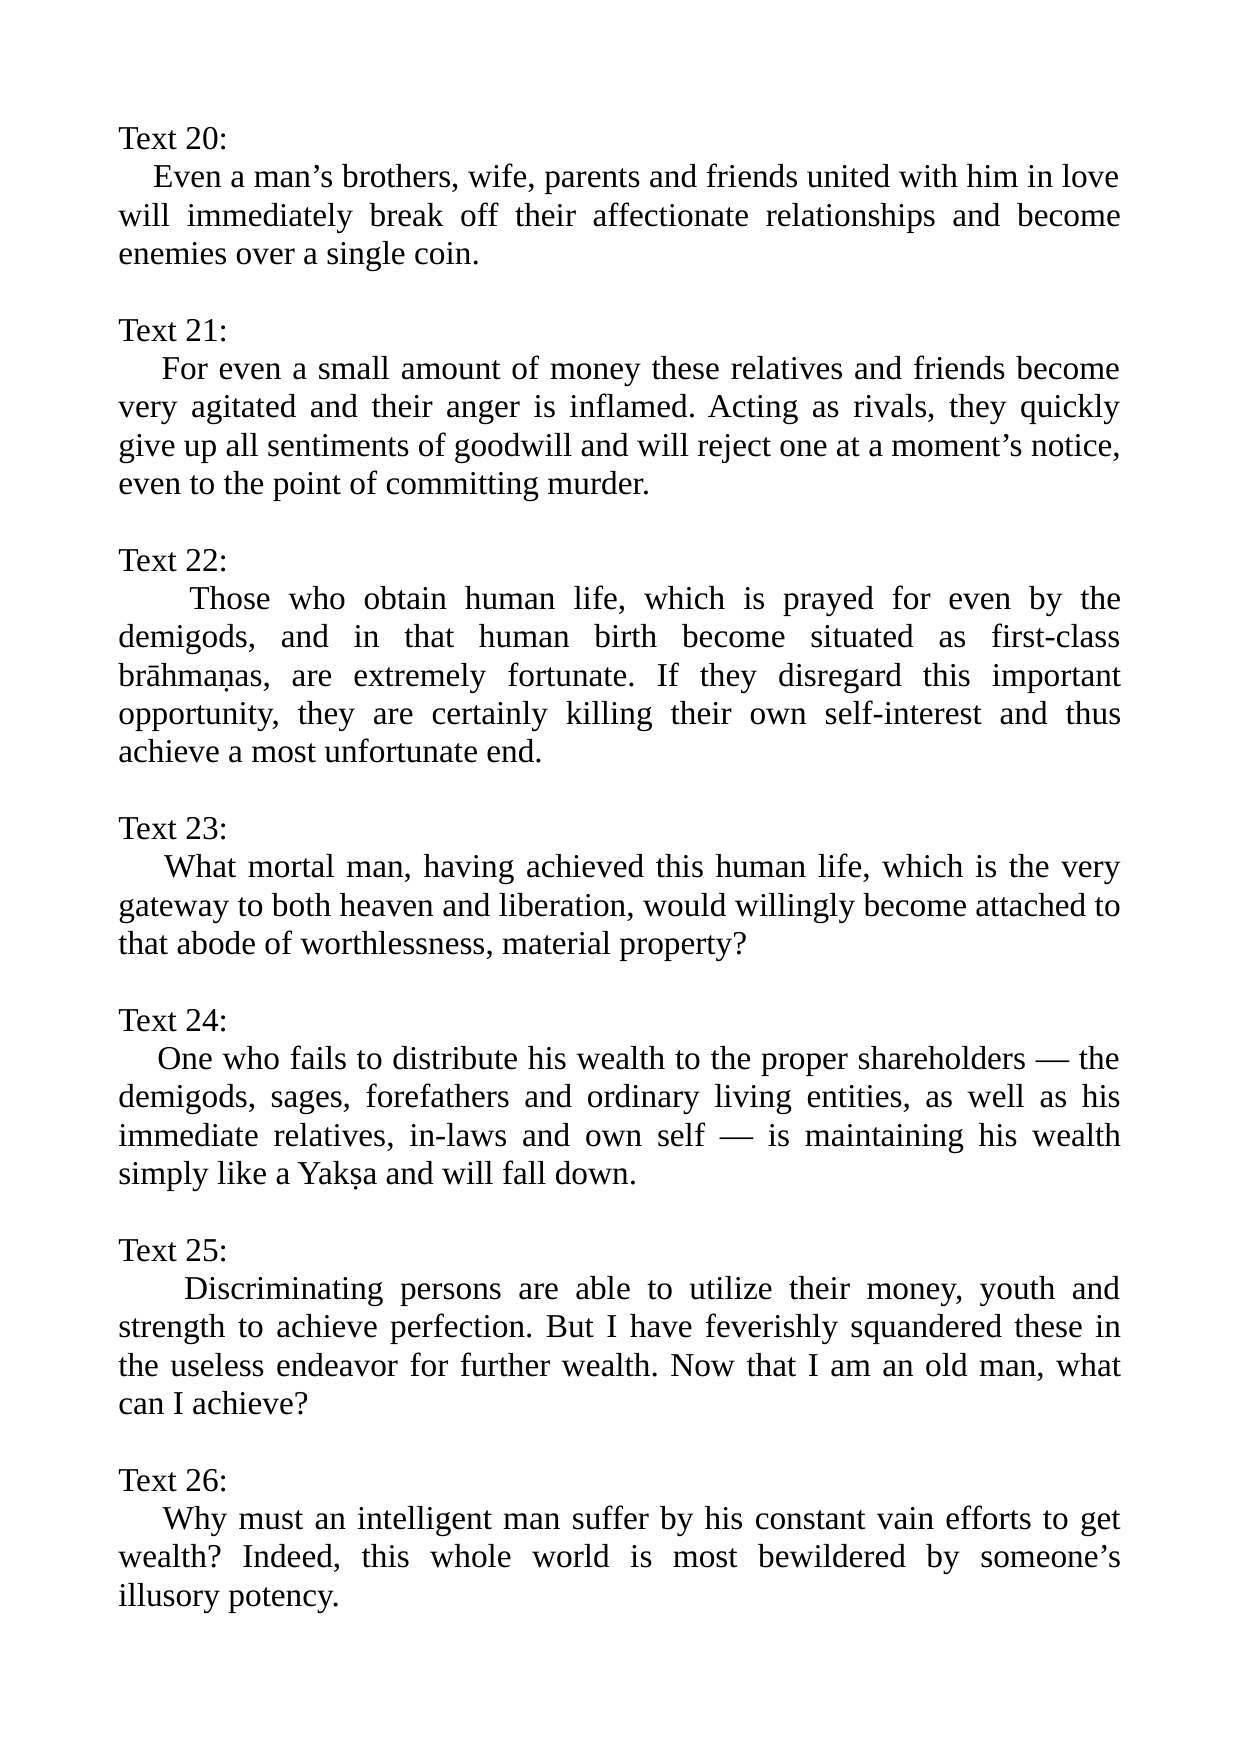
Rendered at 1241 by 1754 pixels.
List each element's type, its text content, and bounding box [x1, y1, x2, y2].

text Text 20: [118, 118, 1122, 156]
text Even a man’s brothers, wife, parents and friends united with him in love will immediately break off their affectionate relationships and become enemies over a single coin. [118, 156, 1122, 271]
text Text 26: [118, 1460, 1122, 1498]
text Text 21: [118, 310, 1122, 348]
text For even a small amount of money these relatives and friends become very agitated and their anger is inflamed. Acting as rivals, they quickly give up all sentiments of goodwill and will reject one at a moment’s notice, even to the point of committing murder. [118, 348, 1122, 501]
text Why must an intelligent man suffer by his constant vain efforts to get wealth? Indeed, this whole world is most bewildered by someone’s illusory potency. [118, 1498, 1122, 1613]
text Discriminating persons are able to utilize their money, youth and strength to achieve perfection. But I have feverishly squandered these in the useless endeavor for further wealth. Now that I am an old man, what can I achieve? [118, 1268, 1122, 1421]
text What mortal man, having achieved this human life, which is the very gateway to both heaven and liberation, would willingly become attached to that abode of worthlessness, material property? [118, 846, 1122, 961]
text Those who obtain human life, which is prayed for even by the demigods, and in that human birth become situated as first-class brāhmaṇas, are extremely fortunate. If they disregard this important opportunity, they are certainly killing their own self-interest and thus achieve a most unfortunate end. [118, 578, 1122, 770]
text Text 22: [118, 540, 1122, 578]
text One who fails to distribute his wealth to the proper shareholders — the demigods, sages, forefathers and ordinary living entities, as well as his immediate relatives, in-laws and own self — is maintaining his wealth simply like a Yakṣa and will fall down. [118, 1038, 1122, 1191]
text Text 24: [118, 1000, 1122, 1038]
text Text 23: [118, 808, 1122, 846]
text Text 25: [118, 1230, 1122, 1268]
